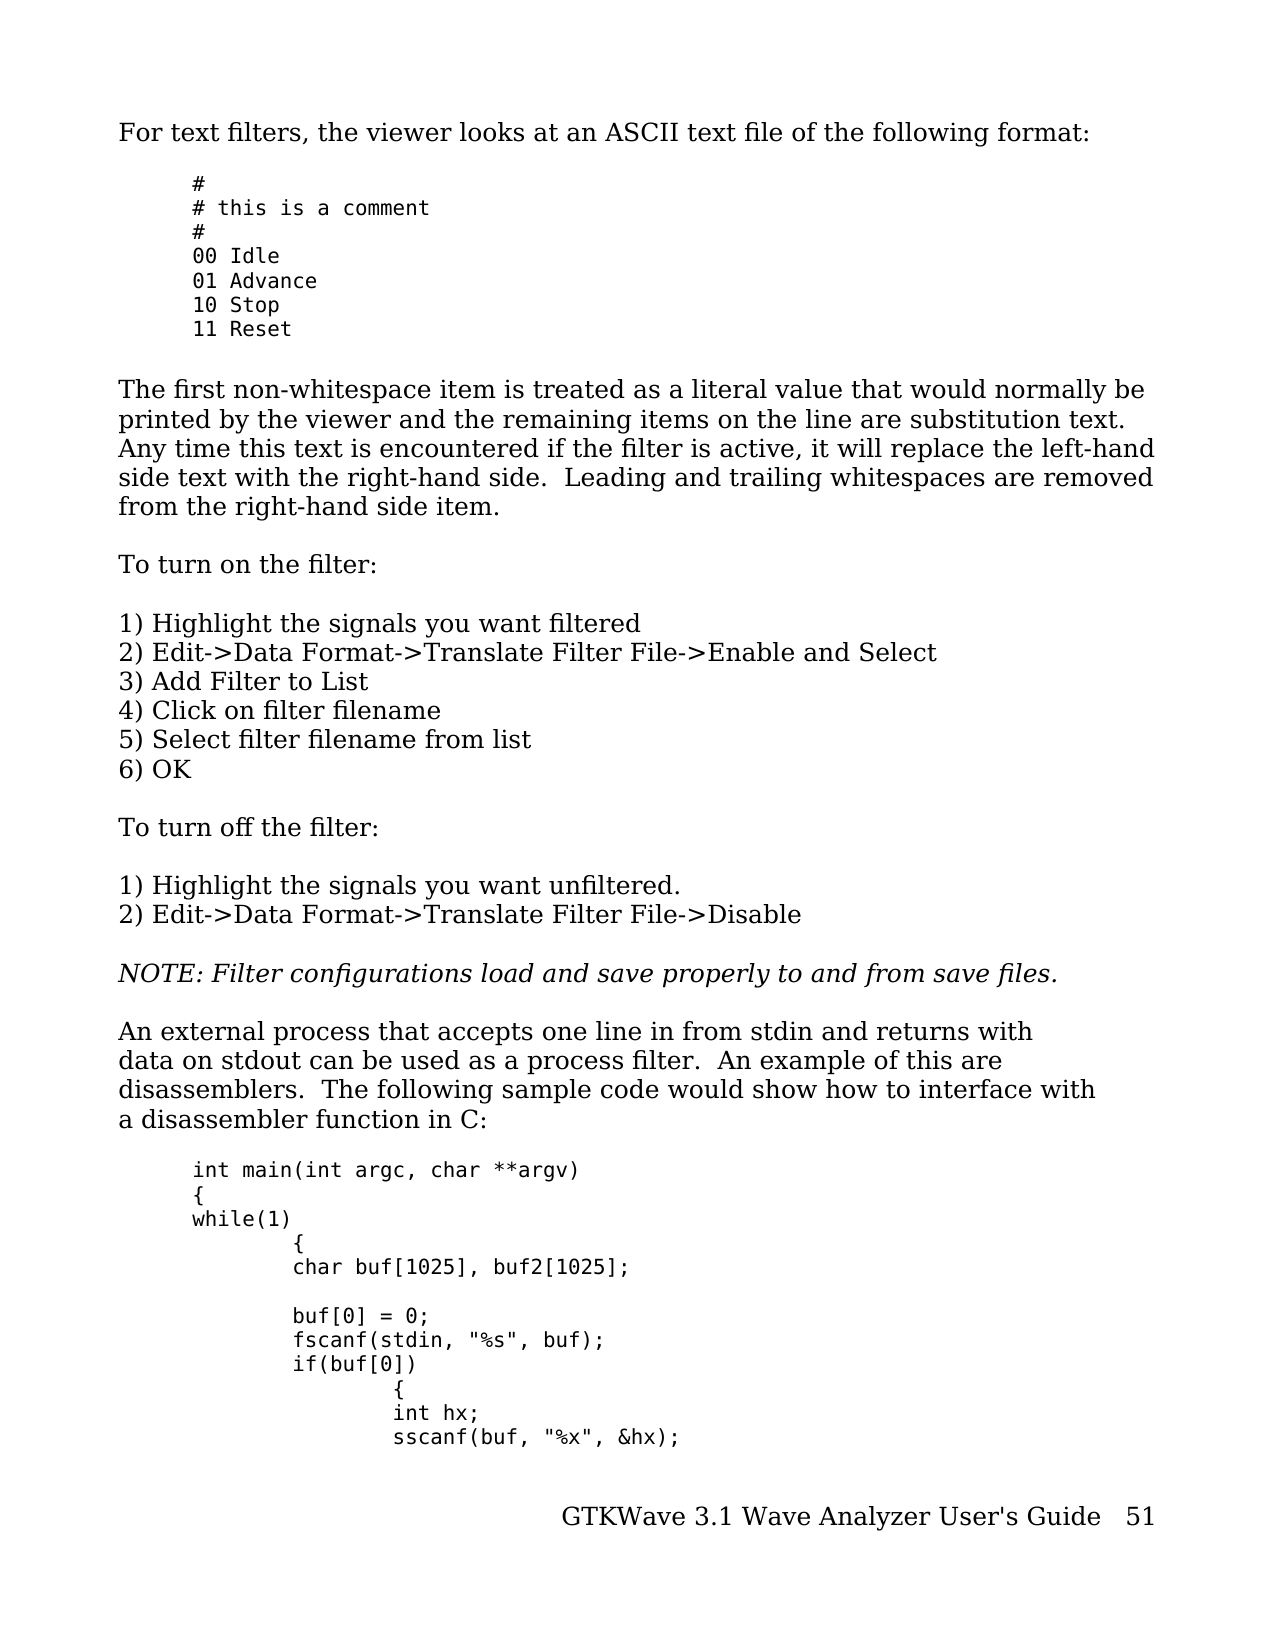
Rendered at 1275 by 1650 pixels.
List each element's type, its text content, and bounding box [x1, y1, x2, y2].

text a disassembler function in C: [118, 1105, 1157, 1134]
text disassemblers. The following sample code would show how to interface with [118, 1076, 1157, 1105]
text fscanf(stdin, "%s", buf); [118, 1328, 1157, 1352]
text while(1) [118, 1207, 1157, 1231]
text # [118, 172, 1157, 196]
text 00 Idle [118, 244, 1157, 269]
text sscanf(buf, "%x", &hx); [118, 1425, 1157, 1449]
text { [118, 1183, 1157, 1207]
text if(buf[0]) [118, 1352, 1157, 1377]
text 5) Select filter filename from list [118, 726, 1157, 755]
text 2) Edit->Data Format->Translate Filter File->Disable [118, 901, 1157, 930]
text 2) Edit->Data Format->Translate Filter File->Enable and Select [118, 638, 1157, 667]
text 4) Click on filter filename [118, 697, 1157, 726]
text # this is a comment [118, 196, 1157, 220]
text { [118, 1377, 1157, 1401]
text For text filters, the viewer looks at an ASCII text file of the following format: [118, 118, 1157, 147]
text 1) Highlight the signals you want unfiltered. [118, 872, 1157, 901]
text The first non-whitespace item is treated as a literal value that would normally be printed by the viewer and the remaining items on the line are substitution text. Any time this text is encountered if the filter is active, it will replace the left-hand side text with the right-hand side. Leading and trailing whitespaces are removed from the right-hand side item. [118, 376, 1157, 522]
text data on stdout can be used as a process filter. An example of this are [118, 1047, 1157, 1076]
text int hx; [118, 1401, 1157, 1425]
text 3) Add Filter to List [118, 667, 1157, 697]
text { [118, 1231, 1157, 1255]
text 11 Reset [118, 317, 1157, 341]
text int main(int argc, char **argv) [118, 1158, 1157, 1183]
text An external process that accepts one line in from stdin and returns with [118, 1017, 1157, 1047]
text char buf[1025], buf2[1025]; [118, 1255, 1157, 1280]
text NOTE: Filter configurations load and save properly to and from save files. [118, 959, 1157, 988]
text buf[0] = 0; [118, 1304, 1157, 1328]
text To turn off the filter: [118, 813, 1157, 842]
text 10 Stop [118, 293, 1157, 317]
text 01 Advance [118, 269, 1157, 293]
text # [118, 220, 1157, 244]
text To turn on the filter: [118, 551, 1157, 580]
text 6) OK [118, 755, 1157, 784]
text 1) Highlight the signals you want filtered [118, 609, 1157, 638]
